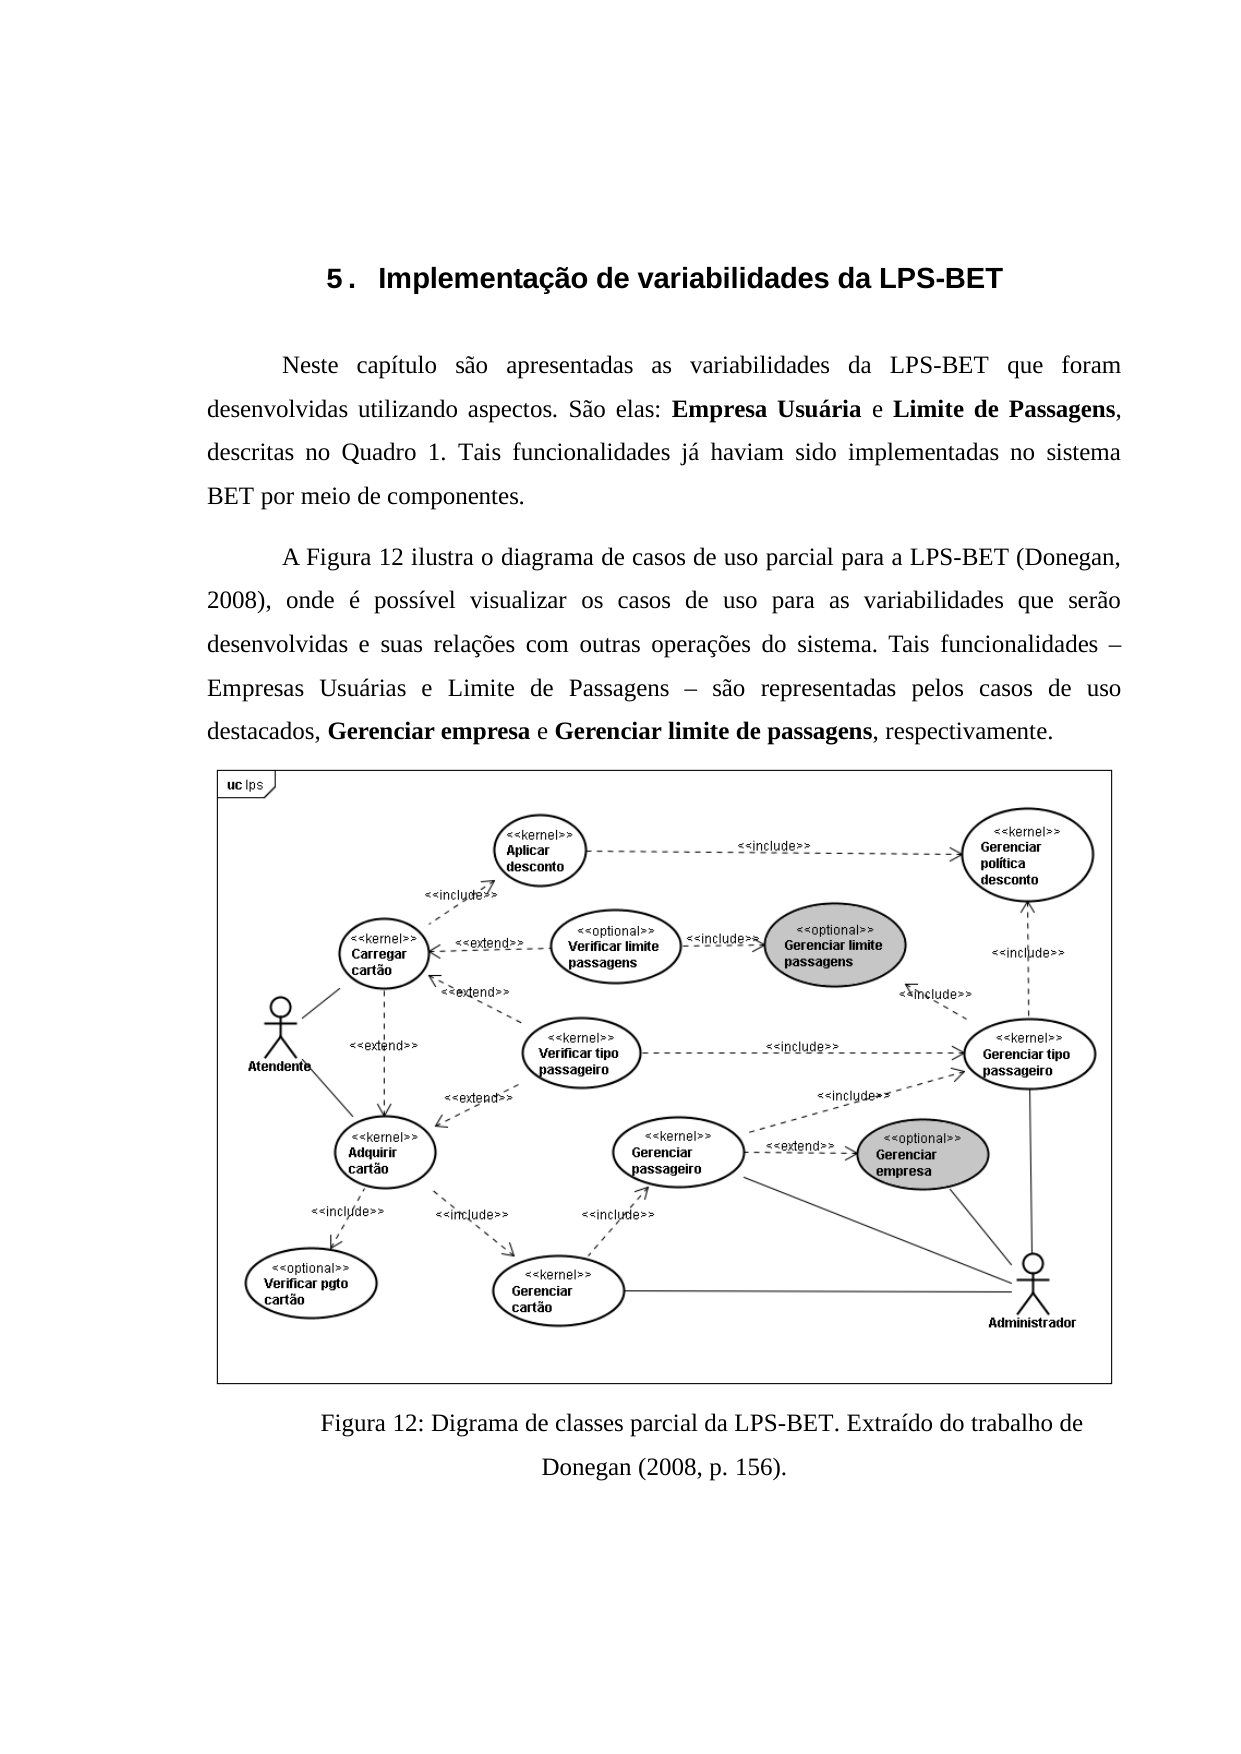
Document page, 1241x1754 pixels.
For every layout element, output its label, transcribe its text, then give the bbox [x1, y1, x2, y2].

text Figura 12: Digrama de classes parcial da LPS-BET. Extraído do trabalho de Donegan (2008, p. 156). [207, 1394, 1122, 1481]
subtitle Implementação de variabilidades da LPS-BET [207, 261, 1122, 297]
text Neste capítulo são apresentadas as variabilidades da LPS-BET que foram desenvolvidas utilizando aspectos. São elas: Empresa Usuária e Limite de Passagens, descritas no Quadro 1. Tais funcionalidades já haviam sido implementadas no sistema BET por meio de componentes. [207, 350, 1122, 509]
picture [206, 759, 1122, 1394]
text A Figura 12 ilustra o diagrama de casos de uso parcial para a LPS-BET (Donegan, 2008), onde é possível visualizar os casos de uso para as variabilidades que serão desenvolvidas e suas relações com outras operações do sistema. Tais funcionalidades – Empresas Usuárias e Limite de Passagens – são representadas pelos casos de uso destacados, Gerenciar empresa e Gerenciar limite de passagens, respectivamente. [207, 542, 1122, 745]
